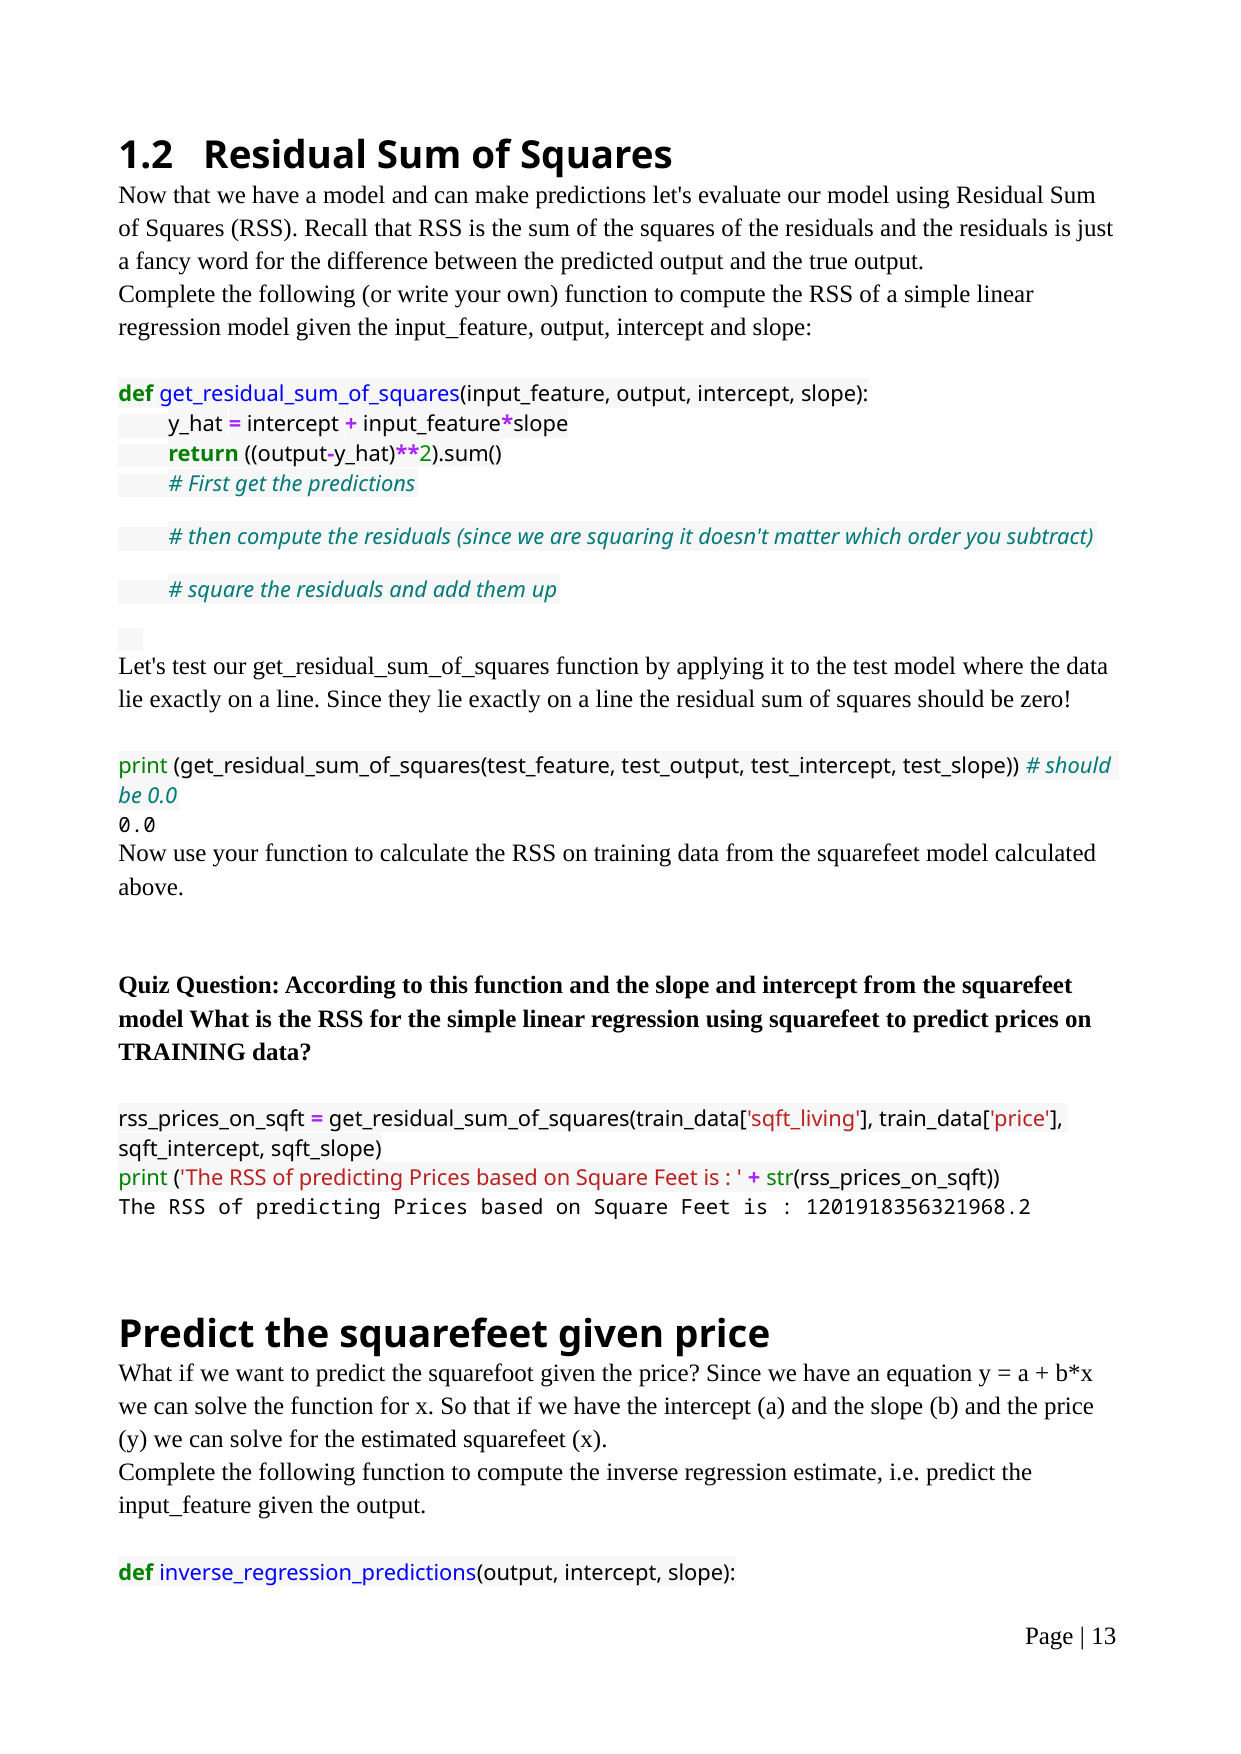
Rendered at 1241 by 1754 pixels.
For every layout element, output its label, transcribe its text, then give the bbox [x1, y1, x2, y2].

text What if we want to predict the squarefoot given the price? Since we have an equation y = a + b*x we can solve the function for x. So that if we have the intercept (a) and the slope (b) and the price (y) we can solve for the estimated squarefeet (x). [118, 1358, 1122, 1453]
text The RSS of predicting Prices based on Square Feet is : 1201918356321968.2 [118, 1192, 1122, 1221]
text Quiz Question: According to this function and the slope and intercept from the squarefeet model What is the RSS for the simple linear regression using squarefeet to predict prices on TRAINING data? [118, 971, 1122, 1065]
subtitle 1.2 Residual Sum of Squares [118, 127, 1122, 180]
text Complete the following function to compute the inverse regression estimate, i.e. predict the input_feature given the output. [118, 1457, 1122, 1519]
text 0.0 [118, 810, 1122, 838]
text return ((output-y_hat)**2).sum() [118, 438, 1122, 467]
text Now use your function to calculate the RSS on training data from the squarefeet model calculated above. [118, 838, 1122, 900]
text # square the residuals and add them up [118, 574, 1122, 604]
text rss_prices_on_sqft = get_residual_sum_of_squares(train_data['sqft_living'], train_data['price'], sqft_intercept, sqft_slope) [118, 1103, 1122, 1162]
subtitle Predict the squarefeet given price [118, 1306, 1122, 1358]
text # First get the predictions [118, 467, 1122, 497]
text def get_residual_sum_of_squares(input_feature, output, intercept, slope): [118, 378, 1122, 408]
text ​ [118, 551, 1122, 574]
text ​ [118, 497, 1122, 521]
text # then compute the residuals (since we are squaring it doesn't matter which order you subtract) [118, 521, 1122, 551]
text y_hat = intercept + input_feature*slope [118, 408, 1122, 438]
text ​ [118, 604, 1122, 628]
text def inverse_regression_predictions(output, intercept, slope): [118, 1556, 1122, 1586]
text Complete the following (or write your own) function to compute the RSS of a simple linear regression model given the input_feature, output, intercept and slope: [118, 279, 1122, 341]
text Let's test our get_residual_sum_of_squares function by applying it to the test model where the data lie exactly on a line. Since they lie exactly on a line the residual sum of squares should be zero! [118, 651, 1122, 713]
text print (get_residual_sum_of_squares(test_feature, test_output, test_intercept, test_slope)) # should be 0.0 [118, 751, 1122, 810]
text Now that we have a model and can make predictions let's evaluate our model using Residual Sum of Squares (RSS). Recall that RSS is the sum of the squares of the residuals and the residuals is just a fancy word for the difference between the predicted output and the true output. [118, 180, 1122, 275]
text print ('The RSS of predicting Prices based on Square Feet is : ' + str(rss_prices_on_sqft)) [118, 1162, 1122, 1192]
